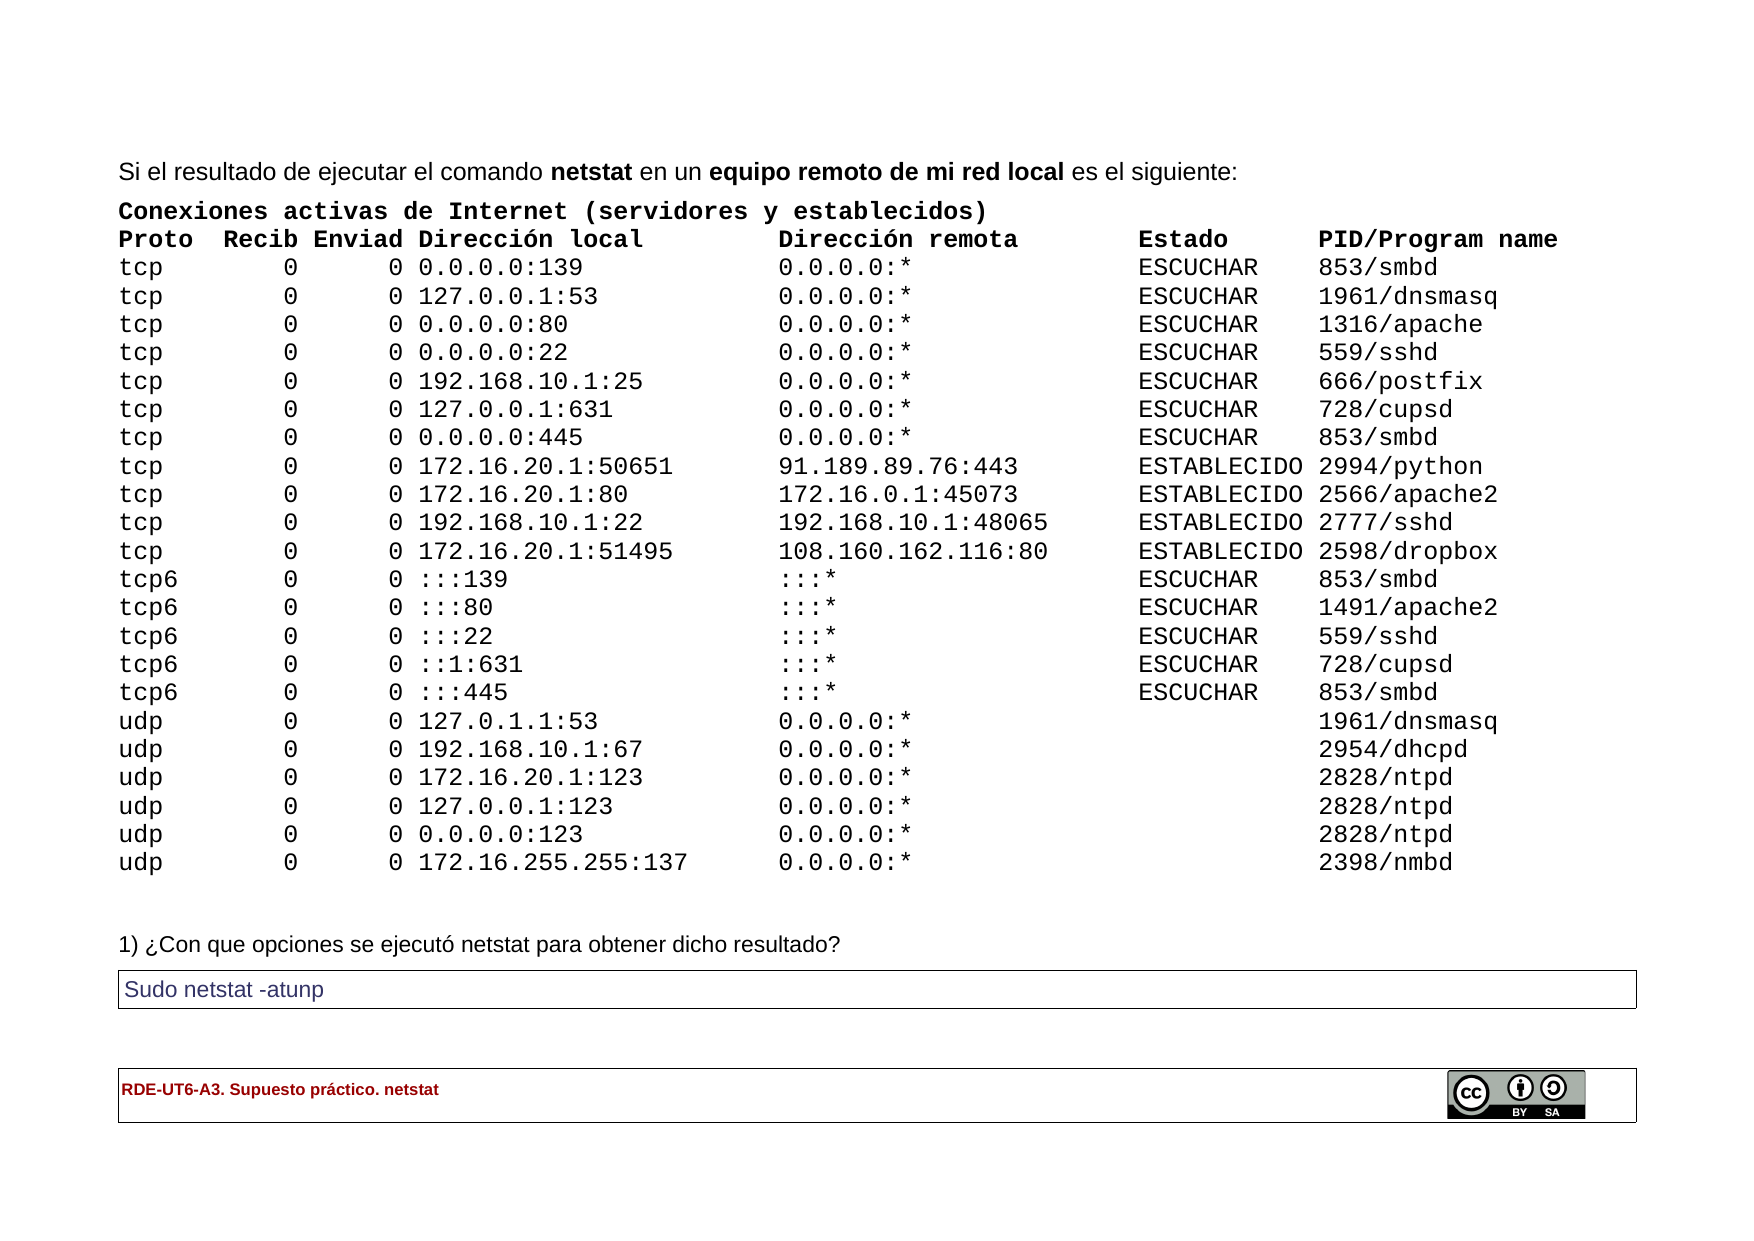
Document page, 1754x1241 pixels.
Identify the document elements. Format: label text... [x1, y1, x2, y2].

picture [1447, 1070, 1586, 1119]
table_header Sudo netstat -atunp [119, 971, 1636, 1008]
text tcp 0 0 192.168.10.1:25 0.0.0.0:* ESCUCHAR 666/postfix tcp 0 0 127.0.0.1:631 0.0.0.0:* ESCUCHAR 728/cupsd tcp 0 0 0.0.0.0:445 0.0.0.0:* ESCUCHAR 853/smbd tcp 0 0 172.16.20.1:50651 91.189.89.76:443 ESTABLECIDO 2994/python tcp 0 0 172.16.20.1:80 172.16.0.1:45073 ESTABLECIDO 2566/apache2 [118, 368, 1636, 510]
text Si el resultado de ejecutar el comando netstat en un equipo remoto de mi red local es el siguiente: [118, 157, 1636, 186]
text udp 0 0 192.168.10.1:67 0.0.0.0:* 2954/dhcpd udp 0 0 172.16.20.1:123 0.0.0.0:* 2828/ntpd udp 0 0 127.0.0.1:123 0.0.0.0:* 2828/ntpd udp 0 0 0.0.0.0:123 0.0.0.0:* 2828/ntpd udp 0 0 172.16.255.255:137 0.0.0.0:* 2398/nmbd [118, 737, 1636, 931]
text Conexiones activas de Internet (servidores y establecidos) Proto Recib Enviad Dirección local Dirección remota Estado PID/Program name tcp 0 0 0.0.0.0:139 0.0.0.0:* ESCUCHAR 853/smbd tcp 0 0 127.0.0.1:53 0.0.0.0:* ESCUCHAR 1961/dnsmasq tcp 0 0 0.0.0.0:80 0.0.0.0:* ESCUCHAR 1316/apache tcp 0 0 0.0.0.0:22 0.0.0.0:* ESCUCHAR 559/sshd [118, 198, 1636, 368]
text tcp 0 0 192.168.10.1:22 192.168.10.1:48065 ESTABLECIDO 2777/sshd tcp 0 0 172.16.20.1:51495 108.160.162.116:80 ESTABLECIDO 2598/dropbox tcp6 0 0 :::139 :::* ESCUCHAR 853/smbd tcp6 0 0 :::80 :::* ESCUCHAR 1491/apache2 tcp6 0 0 :::22 :::* ESCUCHAR 559/sshd tcp6 0 0 ::1:631 :::* ESCUCHAR 728/cupsd tcp6 0 0 :::445 :::* ESCUCHAR 853/smbd udp 0 0 127.0.1.1:53 0.0.0.0:* 1961/dnsmasq [118, 510, 1636, 737]
text 1) ¿Con que opciones se ejecutó netstat para obtener dicho resultado? [118, 931, 1636, 957]
